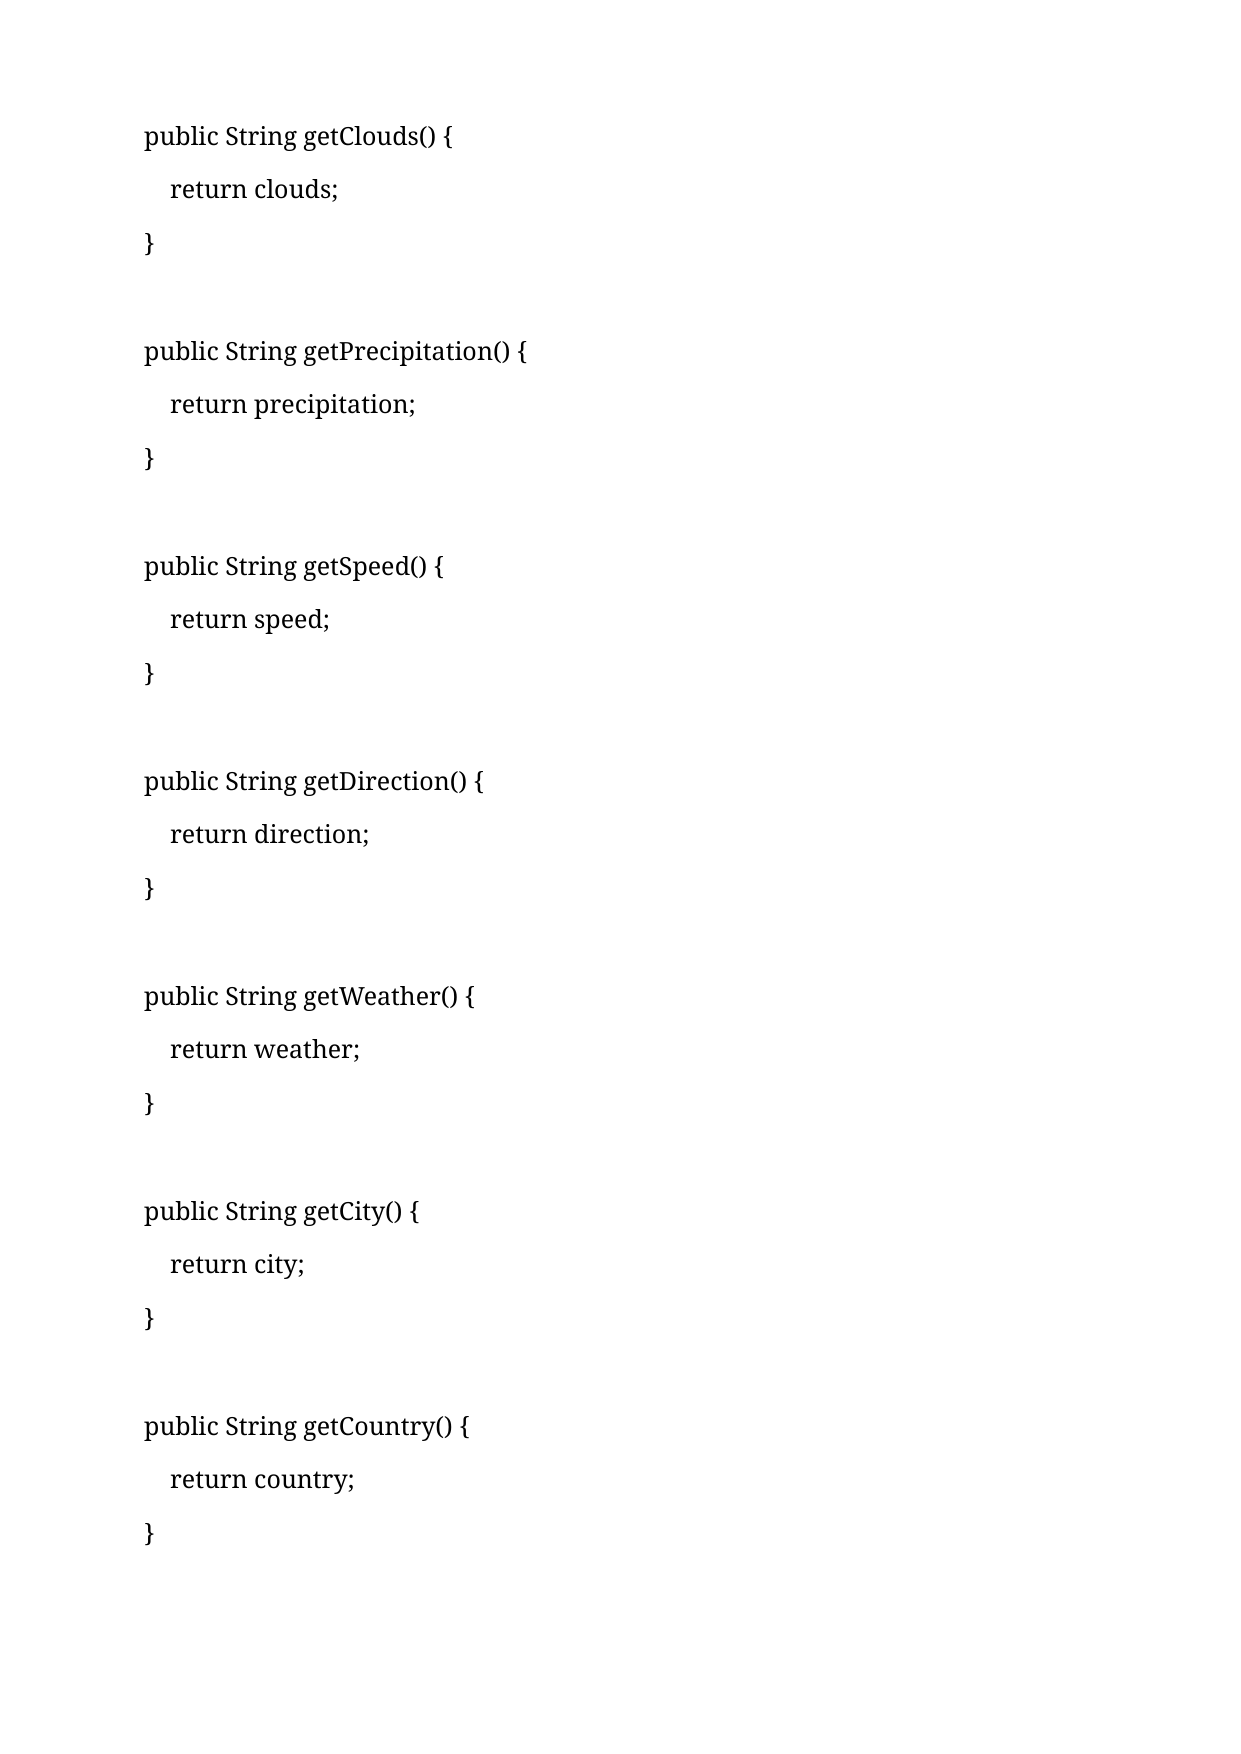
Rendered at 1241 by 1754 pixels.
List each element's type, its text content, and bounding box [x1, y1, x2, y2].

text return direction; [118, 817, 1122, 851]
text public String getWeather() { [118, 978, 1122, 1012]
text public String getSpeed() { [118, 548, 1122, 582]
text public String getCountry() { [118, 1408, 1122, 1442]
text } [118, 871, 1122, 905]
text public String getDirection() { [118, 763, 1122, 797]
text return clouds; [118, 172, 1122, 206]
text } [118, 1301, 1122, 1335]
text return precipitation; [118, 387, 1122, 421]
text public String getClouds() { [118, 118, 1122, 152]
text public String getPrecipitation() { [118, 333, 1122, 367]
text public String getCity() { [118, 1193, 1122, 1227]
text return speed; [118, 602, 1122, 636]
text } [118, 441, 1122, 475]
text } [118, 1516, 1122, 1550]
text } [118, 226, 1122, 260]
text return weather; [118, 1032, 1122, 1066]
text return country; [118, 1462, 1122, 1496]
text } [118, 656, 1122, 690]
text return city; [118, 1247, 1122, 1281]
text } [118, 1086, 1122, 1120]
